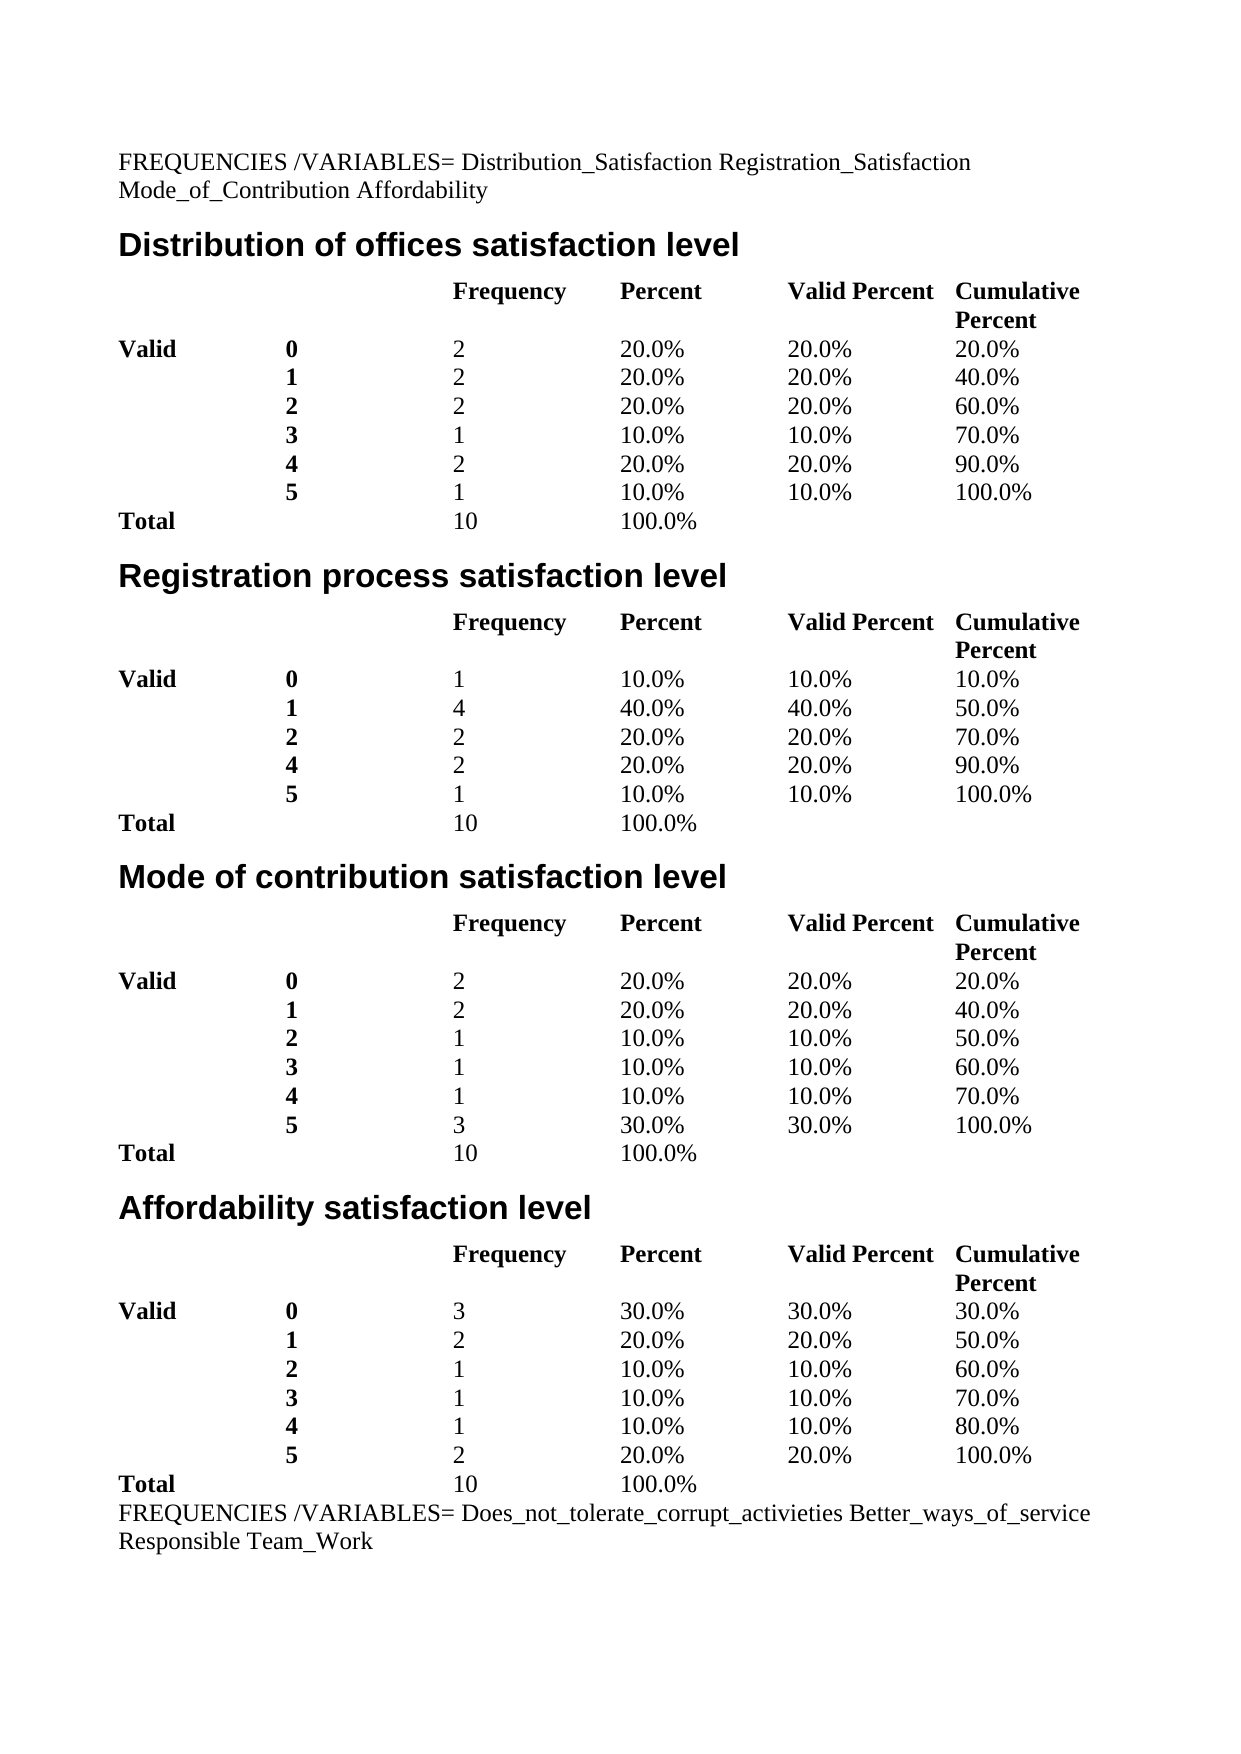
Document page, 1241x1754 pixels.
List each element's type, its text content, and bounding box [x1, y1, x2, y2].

table_cell 10.0% [788, 1081, 955, 1110]
table_cell 100.0% [955, 478, 1122, 506]
table_cell 100.0% [620, 506, 787, 535]
table_cell 20.0% [788, 750, 955, 779]
table_cell 10.0% [788, 1354, 955, 1383]
table_header Valid Percent [788, 909, 955, 966]
table_cell 10 [453, 808, 620, 837]
table_cell 30.0% [788, 1296, 955, 1325]
table_cell 0 [285, 966, 453, 995]
table_cell 10.0% [788, 779, 955, 808]
table_cell 60.0% [955, 1354, 1122, 1383]
table_header [118, 1239, 285, 1296]
table_cell 20.0% [620, 966, 787, 995]
table_cell 20.0% [788, 966, 955, 995]
table_header [118, 909, 285, 966]
table_cell 2 [453, 1325, 620, 1354]
table_header [285, 909, 453, 966]
table_cell 20.0% [620, 449, 787, 477]
table_cell Valid [118, 1296, 285, 1469]
table_cell 4 [285, 750, 453, 779]
table_cell Total [118, 808, 453, 837]
table_cell 3 [285, 420, 453, 449]
table_cell 10.0% [620, 478, 787, 506]
table_cell 40.0% [955, 995, 1122, 1023]
table_header [118, 276, 285, 334]
table_cell 10 [453, 1469, 620, 1498]
table_cell 10.0% [620, 1081, 787, 1110]
table_cell 10.0% [788, 1024, 955, 1052]
table_cell 70.0% [955, 420, 1122, 449]
table_cell 40.0% [620, 693, 787, 722]
table_cell 20.0% [788, 363, 955, 391]
table_cell 10.0% [788, 1383, 955, 1411]
table_header Cumulative Percent [955, 607, 1122, 664]
table_cell 20.0% [620, 391, 787, 420]
table_cell 20.0% [955, 334, 1122, 362]
table_cell 10 [453, 506, 620, 535]
table_cell 20.0% [620, 722, 787, 750]
table_cell 2 [453, 966, 620, 995]
table_cell 90.0% [955, 449, 1122, 477]
table_cell Total [118, 506, 453, 535]
table_cell 20.0% [620, 1440, 787, 1469]
table_cell 10.0% [620, 779, 787, 808]
table_cell 2 [285, 391, 453, 420]
table_header Percent [620, 607, 787, 664]
subtitle Mode of contribution satisfaction level [118, 857, 1122, 896]
table_cell 10 [453, 1139, 620, 1167]
table_header Frequency [453, 909, 620, 966]
table_cell 20.0% [620, 363, 787, 391]
table_cell 60.0% [955, 1052, 1122, 1081]
table_cell 2 [453, 750, 620, 779]
subtitle Distribution of offices satisfaction level [118, 225, 1122, 264]
table_cell 100.0% [955, 779, 1122, 808]
table_cell 3 [285, 1052, 453, 1081]
table_cell [955, 1139, 1122, 1167]
table_cell 4 [453, 693, 620, 722]
table_cell 10.0% [620, 664, 787, 693]
table_cell [955, 808, 1122, 837]
table_cell 20.0% [620, 995, 787, 1023]
table_cell 1 [285, 693, 453, 722]
table_cell Valid [118, 966, 285, 1138]
table_cell 20.0% [788, 1440, 955, 1469]
table_cell 2 [453, 449, 620, 477]
table_cell 40.0% [788, 693, 955, 722]
table_cell 10.0% [788, 478, 955, 506]
table_cell 20.0% [788, 391, 955, 420]
table_cell 5 [285, 779, 453, 808]
table_cell 20.0% [788, 334, 955, 362]
table_cell 10.0% [788, 420, 955, 449]
table_cell Total [118, 1469, 453, 1498]
table_cell 1 [453, 1354, 620, 1383]
table_cell 10.0% [620, 420, 787, 449]
table_cell 5 [285, 1440, 453, 1469]
table_cell 1 [453, 1081, 620, 1110]
table_cell 2 [453, 334, 620, 362]
table_cell 20.0% [788, 995, 955, 1023]
table_cell 80.0% [955, 1411, 1122, 1440]
table_cell 1 [453, 1383, 620, 1411]
text FREQUENCIES /VARIABLES= Distribution_Satisfaction Registration_Satisfaction Mode_of_Contribution Affordability [118, 147, 1122, 204]
table_cell [788, 506, 955, 535]
table_header Percent [620, 909, 787, 966]
table_cell 1 [453, 1411, 620, 1440]
table_cell 20.0% [620, 334, 787, 362]
table_header Cumulative Percent [955, 1239, 1122, 1296]
table_cell 2 [453, 995, 620, 1023]
table_cell 10.0% [788, 1411, 955, 1440]
table_cell 1 [285, 363, 453, 391]
table_header Percent [620, 276, 787, 334]
table_cell 1 [453, 664, 620, 693]
table_header Cumulative Percent [955, 276, 1122, 334]
table_cell 10.0% [955, 664, 1122, 693]
table_cell Total [118, 1139, 453, 1167]
table_cell 2 [453, 363, 620, 391]
table_cell 10.0% [788, 1052, 955, 1081]
table_cell 5 [285, 478, 453, 506]
table_cell [788, 1139, 955, 1167]
table_cell 3 [453, 1110, 620, 1138]
table_header [285, 1239, 453, 1296]
table_cell Valid [118, 664, 285, 808]
table_cell 50.0% [955, 1325, 1122, 1354]
text FREQUENCIES /VARIABLES= Does_not_tolerate_corrupt_activieties Better_ways_of_service Responsible Team_Work [118, 1498, 1122, 1555]
table_cell 4 [285, 449, 453, 477]
table_cell 90.0% [955, 750, 1122, 779]
subtitle Affordability satisfaction level [118, 1188, 1122, 1226]
table_cell 30.0% [620, 1110, 787, 1138]
table_header Cumulative Percent [955, 909, 1122, 966]
table_header [285, 607, 453, 664]
table_cell 1 [453, 1024, 620, 1052]
table_cell 60.0% [955, 391, 1122, 420]
table_header Percent [620, 1239, 787, 1296]
table_cell 10.0% [620, 1383, 787, 1411]
table_cell 70.0% [955, 722, 1122, 750]
table_cell 50.0% [955, 1024, 1122, 1052]
table_cell 1 [453, 420, 620, 449]
table_cell 30.0% [620, 1296, 787, 1325]
table_cell 2 [453, 722, 620, 750]
table_cell 100.0% [620, 808, 787, 837]
table_cell 3 [453, 1296, 620, 1325]
table_cell 20.0% [788, 722, 955, 750]
table_cell 4 [285, 1081, 453, 1110]
table_cell [955, 1469, 1122, 1498]
table_cell 1 [453, 478, 620, 506]
table_cell 20.0% [788, 449, 955, 477]
table_header Frequency [453, 276, 620, 334]
table_cell 20.0% [788, 1325, 955, 1354]
table_cell 0 [285, 1296, 453, 1325]
table_cell Valid [118, 334, 285, 506]
table_header Frequency [453, 1239, 620, 1296]
table_cell 20.0% [955, 966, 1122, 995]
table_cell 5 [285, 1110, 453, 1138]
table_cell 100.0% [620, 1469, 787, 1498]
table_cell 2 [285, 1354, 453, 1383]
table_cell 0 [285, 334, 453, 362]
table_cell 70.0% [955, 1383, 1122, 1411]
table_cell 20.0% [620, 750, 787, 779]
table_cell 2 [453, 1440, 620, 1469]
table_cell [955, 506, 1122, 535]
table_cell [788, 808, 955, 837]
table_cell 10.0% [620, 1411, 787, 1440]
table_cell 3 [285, 1383, 453, 1411]
table_cell 2 [453, 391, 620, 420]
table_cell 10.0% [620, 1354, 787, 1383]
table_cell 10.0% [620, 1024, 787, 1052]
table_cell [788, 1469, 955, 1498]
table_cell 10.0% [788, 664, 955, 693]
table_header Valid Percent [788, 276, 955, 334]
table_cell 1 [285, 995, 453, 1023]
table_cell 4 [285, 1411, 453, 1440]
table_header [285, 276, 453, 334]
table_cell 1 [453, 1052, 620, 1081]
table_cell 30.0% [955, 1296, 1122, 1325]
table_header Frequency [453, 607, 620, 664]
table_cell 40.0% [955, 363, 1122, 391]
table_cell 2 [285, 722, 453, 750]
table_header Valid Percent [788, 1239, 955, 1296]
table_cell 1 [285, 1325, 453, 1354]
table_cell 50.0% [955, 693, 1122, 722]
table_cell 1 [453, 779, 620, 808]
table_header [118, 607, 285, 664]
table_cell 0 [285, 664, 453, 693]
subtitle Registration process satisfaction level [118, 556, 1122, 594]
table_cell 100.0% [620, 1139, 787, 1167]
table_cell 20.0% [620, 1325, 787, 1354]
table_cell 100.0% [955, 1440, 1122, 1469]
table_cell 30.0% [788, 1110, 955, 1138]
table_cell 100.0% [955, 1110, 1122, 1138]
table_header Valid Percent [788, 607, 955, 664]
table_cell 10.0% [620, 1052, 787, 1081]
table_cell 70.0% [955, 1081, 1122, 1110]
table_cell 2 [285, 1024, 453, 1052]
